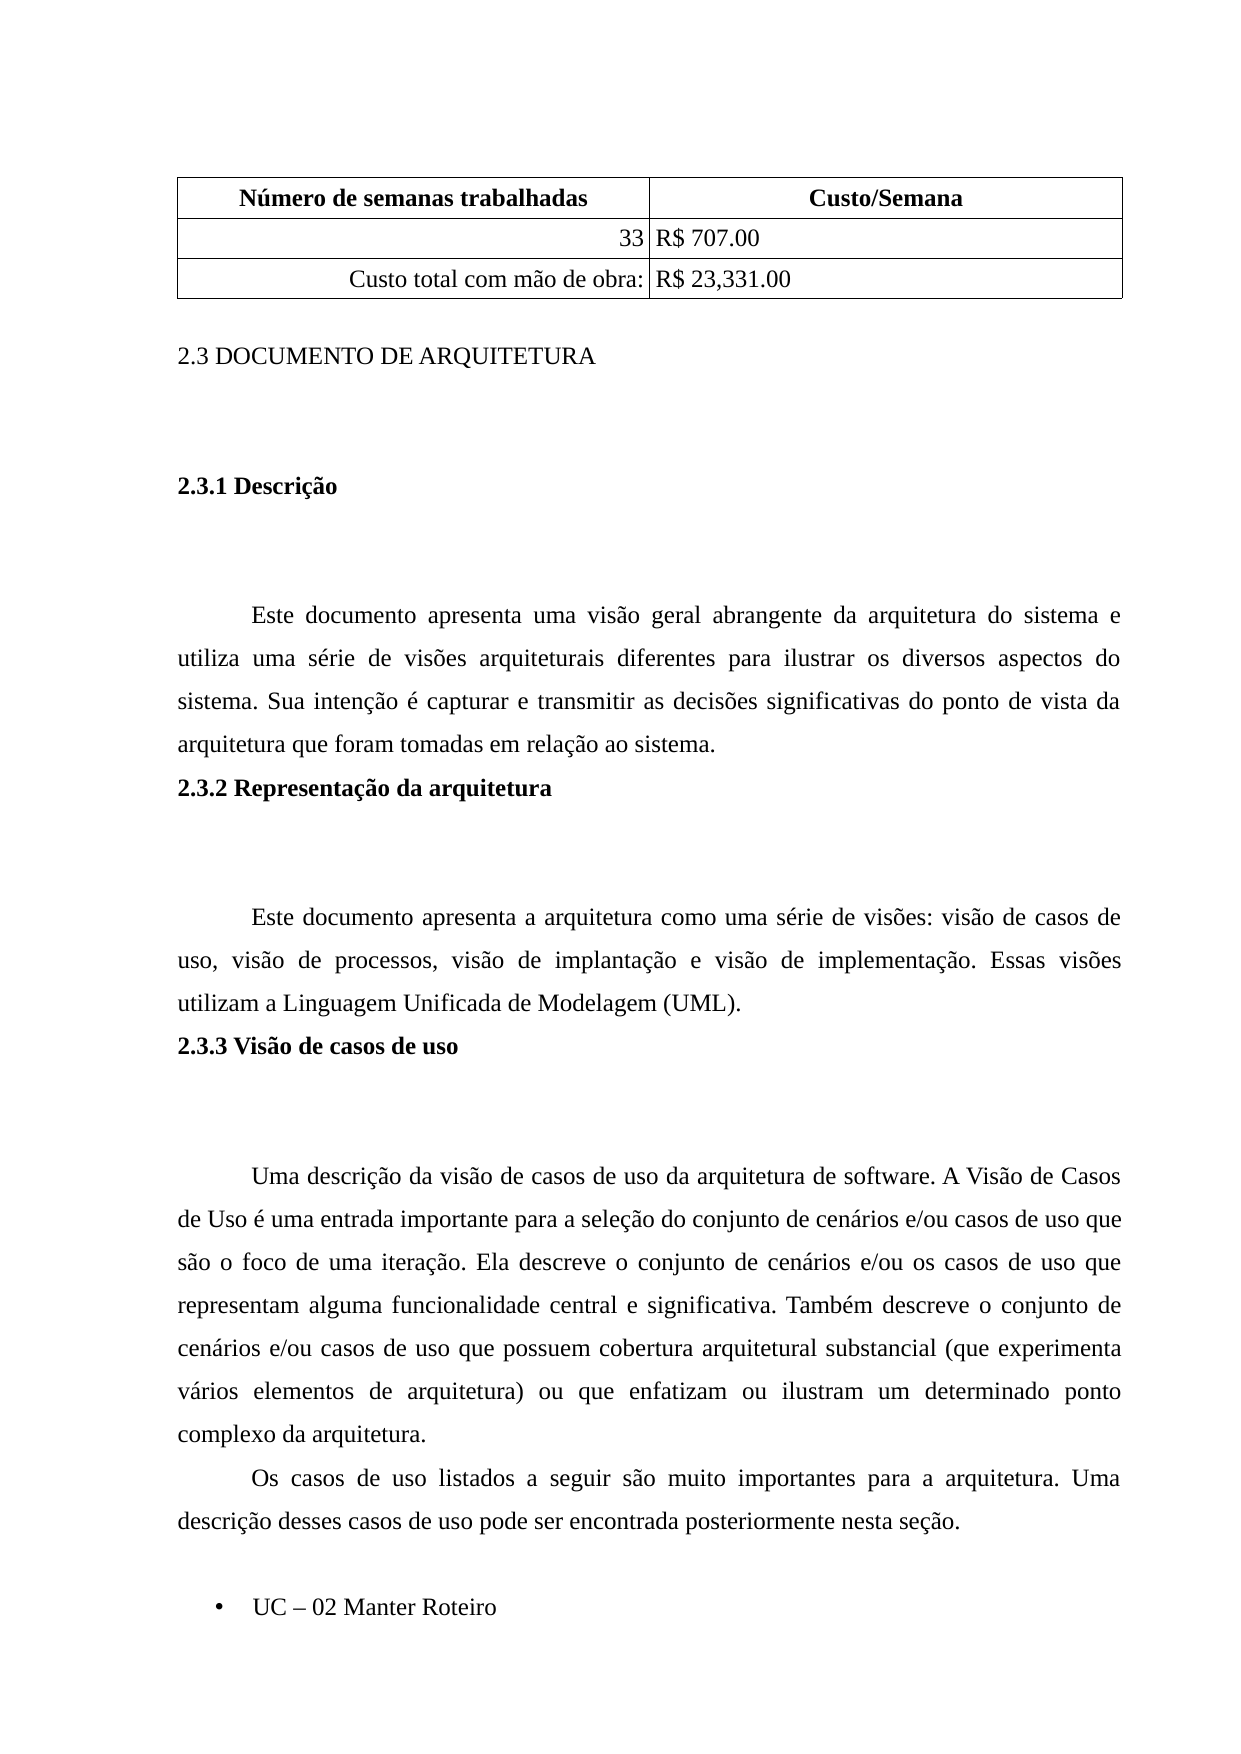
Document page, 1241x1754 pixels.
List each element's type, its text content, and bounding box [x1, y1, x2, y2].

text Este documento apresenta a arquitetura como uma série de visões: visão de casos de uso, visão de processos, visão de implantação e visão de implementação. Essas visões utilizam a Linguagem Unificada de Modelagem (UML). [177, 902, 1122, 1017]
subtitle DOCUMENTO DE ARQUITETURA [177, 341, 1122, 370]
list UC – 02 Manter Roteiro [215, 1592, 1122, 1621]
table_cell R$ 707,00 [650, 219, 1122, 258]
table_header Custo/Semana [650, 178, 1122, 217]
subtitle Representação da arquitetura [177, 773, 1122, 801]
subtitle Descrição [177, 471, 1122, 499]
text Uma descrição da visão de casos de uso da arquitetura de software. A Visão de Casos de Uso é uma entrada importante para a seleção do conjunto de cenários e/ou casos de uso que são o foco de uma iteração. Ela descreve o conjunto de cenários e/ou os casos de uso que representam alguma funcionalidade central e significativa. Também descreve o conjunto de cenários e/ou casos de uso que possuem cobertura arquitetural substancial (que experimenta vários elementos de arquitetura) ou que enfatizam ou ilustram um determinado ponto complexo da arquitetura. [177, 1161, 1122, 1448]
subtitle Visão de casos de uso [177, 1031, 1122, 1060]
text Os casos de uso listados a seguir são muito importantes para a arquitetura. Uma descrição desses casos de uso pode ser encontrada posteriormente nesta seção. [177, 1463, 1122, 1534]
table_cell Custo total com mão de obra: [178, 259, 649, 298]
table_header Número de semanas trabalhadas [178, 178, 649, 217]
table_cell R$ 23.331,00 [650, 259, 1122, 298]
text Este documento apresenta uma visão geral abrangente da arquitetura do sistema e utiliza uma série de visões arquiteturais diferentes para ilustrar os diversos aspectos do sistema. Sua intenção é capturar e transmitir as decisões significativas do ponto de vista da arquitetura que foram tomadas em relação ao sistema. [177, 600, 1122, 758]
table_cell 33 [178, 219, 649, 258]
